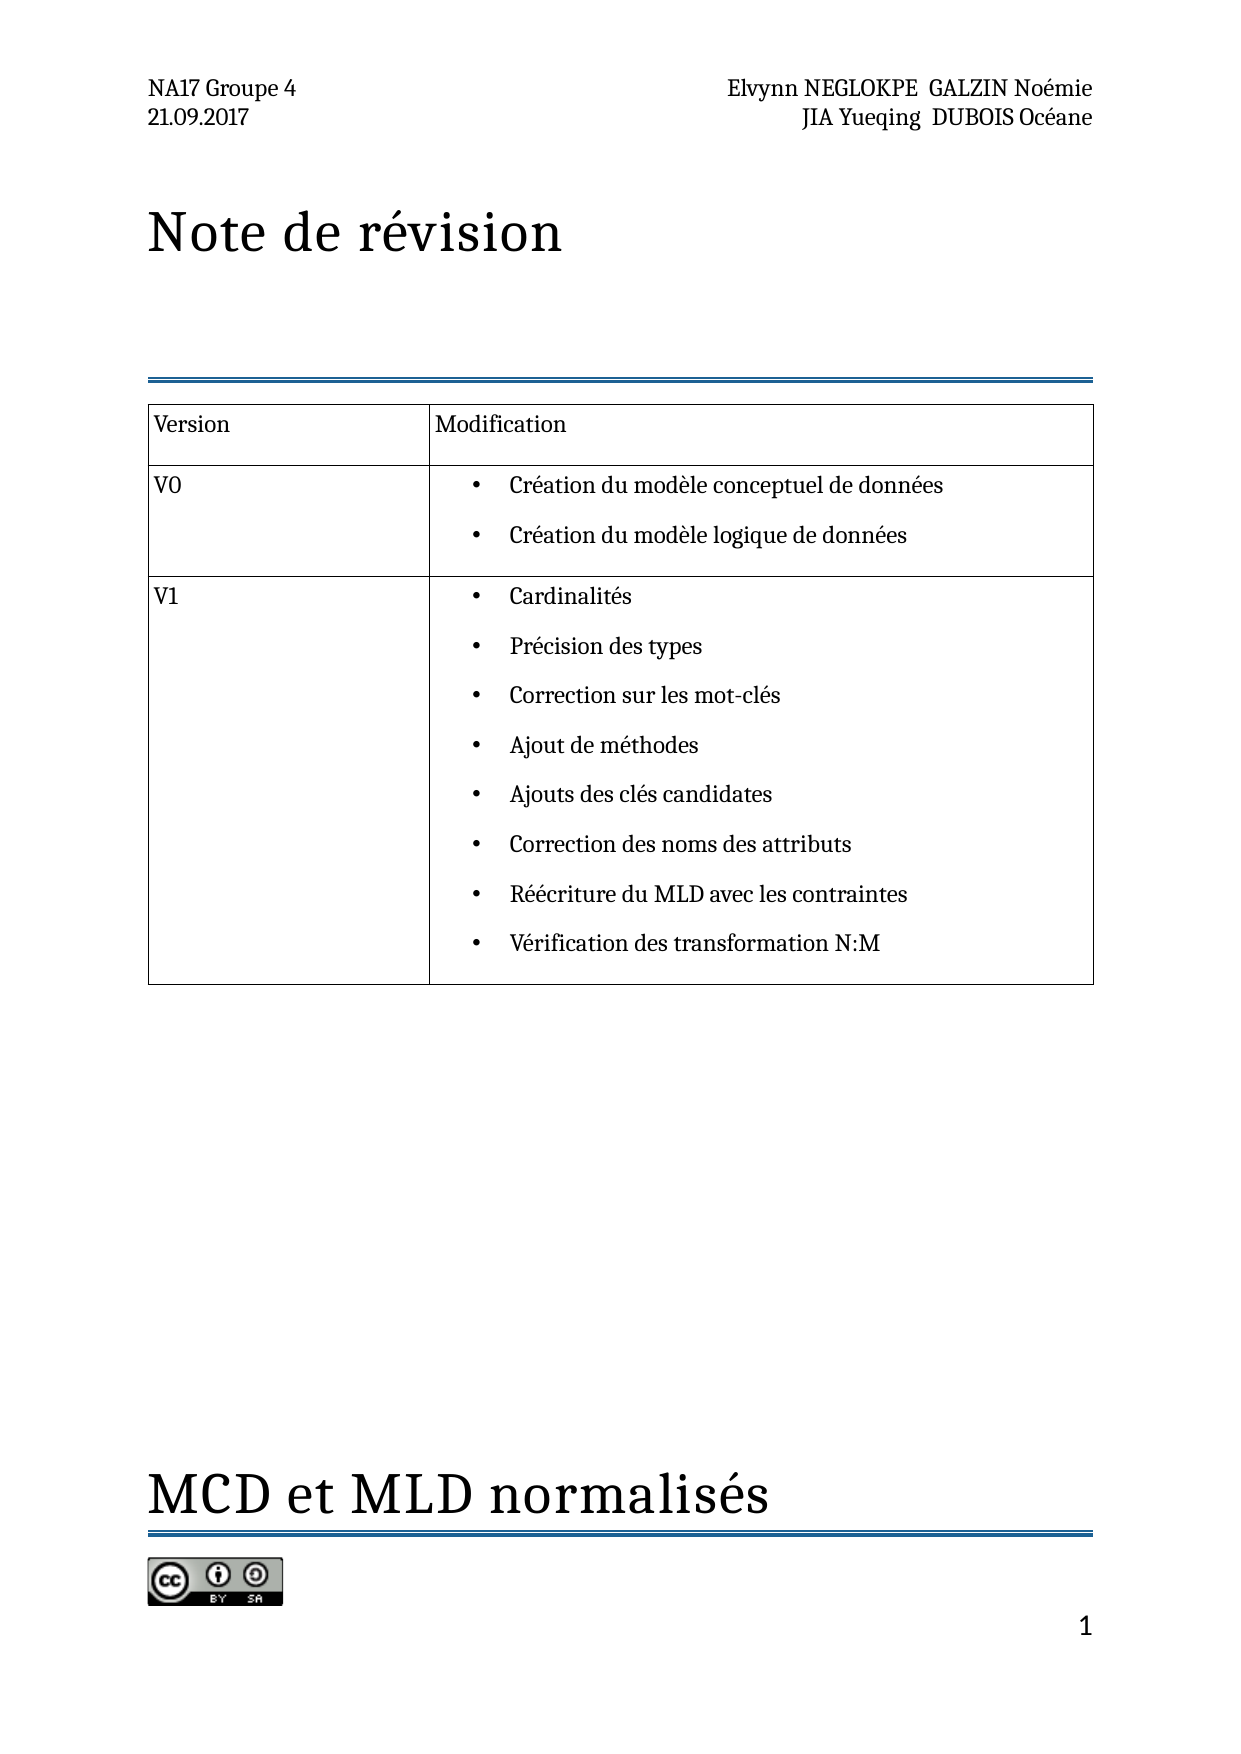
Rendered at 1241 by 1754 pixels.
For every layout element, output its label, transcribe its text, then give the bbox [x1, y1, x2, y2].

subtitle MCD et MLD normalisés [148, 1461, 1093, 1530]
table_cell Création du modèle conceptuel de données Création du modèle logique de données [430, 466, 1093, 576]
picture [147, 1556, 284, 1606]
table_cell V0 [149, 466, 429, 576]
table_header Version [149, 405, 429, 465]
table_cell Cardinalités Précision des types Correction sur les mot-clés Ajout de méthodes Ajouts des clés candidates Correction des noms des attributs Réécriture du MLD avec les contraintes Vérification des transformation N:M [430, 577, 1093, 984]
table_header Modification [430, 405, 1093, 465]
table_cell V1 [149, 577, 429, 984]
subtitle Note de révision [148, 199, 1093, 266]
